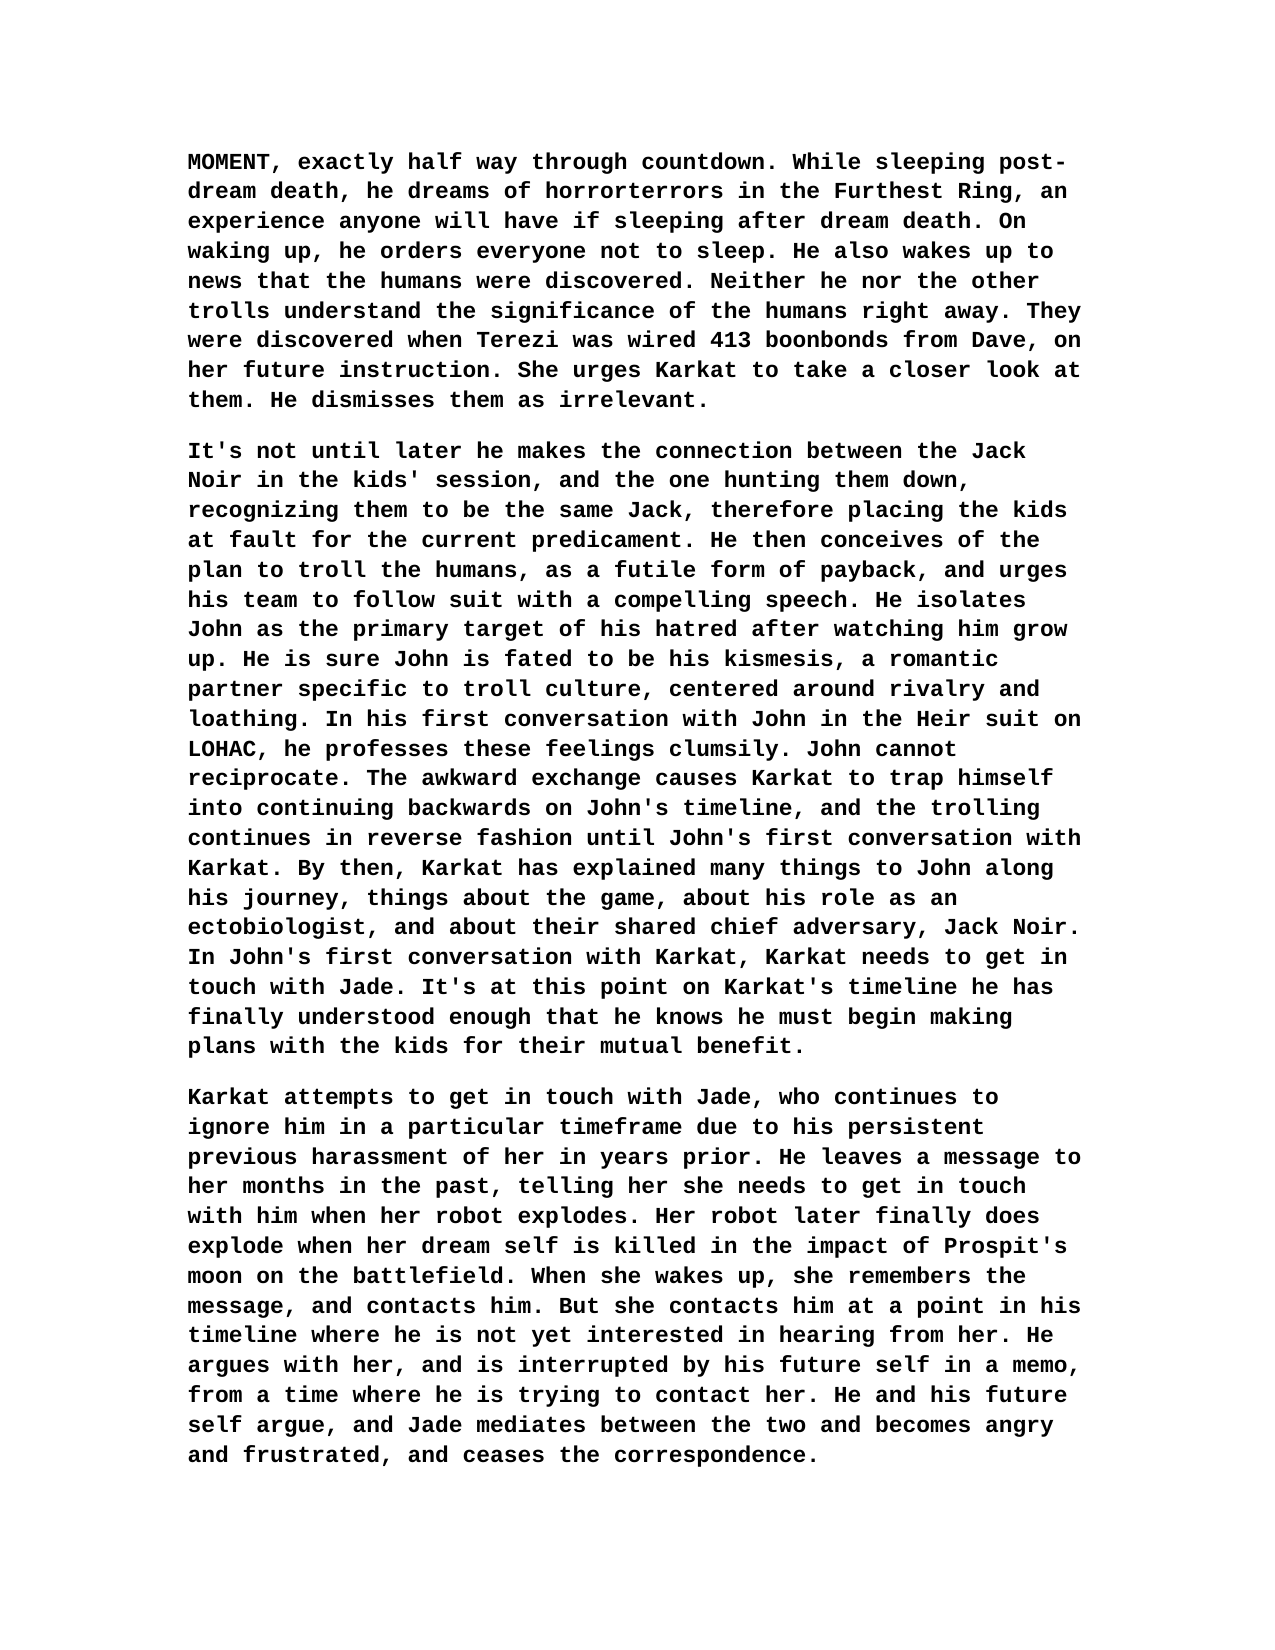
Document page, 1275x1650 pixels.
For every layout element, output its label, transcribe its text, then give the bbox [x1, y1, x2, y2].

text Karkat attempts to get in touch with Jade, who continues to ignore him in a particular timeframe due to his persistent previous harassment of her in years prior. He leaves a message to her months in the past, telling her she needs to get in touch with him when her robot explodes. Her robot later finally does explode when her dream self is killed in the impact of Prospit's moon on the battlefield. When she wakes up, she remembers the message, and contacts him. But she contacts him at a point in his timeline where he is not yet interested in hearing from her. He argues with her, and is interrupted by his future self in a memo, from a time where he is trying to contact her. He and his future self argue, and Jade mediates between the two and becomes angry and frustrated, and ceases the correspondence. [187, 1085, 1087, 1469]
text It's not until later he makes the connection between the Jack Noir in the kids' session, and the one hunting them down, recognizing them to be the same Jack, therefore placing the kids at fault for the current predicament. He then conceives of the plan to troll the humans, as a futile form of payback, and urges his team to follow suit with a compelling speech. He isolates John as the primary target of his hatred after watching him grow up. He is sure John is fated to be his kismesis, a romantic partner specific to troll culture, centered around rivalry and loathing. In his first conversation with John in the Heir suit on LOHAC, he professes these feelings clumsily. John cannot reciprocate. The awkward exchange causes Karkat to trap himself into continuing backwards on John's timeline, and the trolling continues in reverse fashion until John's first conversation with Karkat. By then, Karkat has explained many things to John along his journey, things about the game, about his role as an ectobiologist, and about their shared chief adversary, Jack Noir. In John's first conversation with Karkat, Karkat needs to get in touch with Jade. It's at this point on Karkat's timeline he has finally understood enough that he knows he must begin making plans with the kids for their mutual benefit. [187, 439, 1087, 1061]
text MOMENT, exactly half way through countdown. While sleeping post-dream death, he dreams of horrorterrors in the Furthest Ring, an experience anyone will have if sleeping after dream death. On waking up, he orders everyone not to sleep. He also wakes up to news that the humans were discovered. Neither he nor the other trolls understand the significance of the humans right away. They were discovered when Terezi was wired 413 boonbonds from Dave, on her future instruction. She urges Karkat to take a closer look at them. He dismisses them as irrelevant. [187, 150, 1087, 414]
